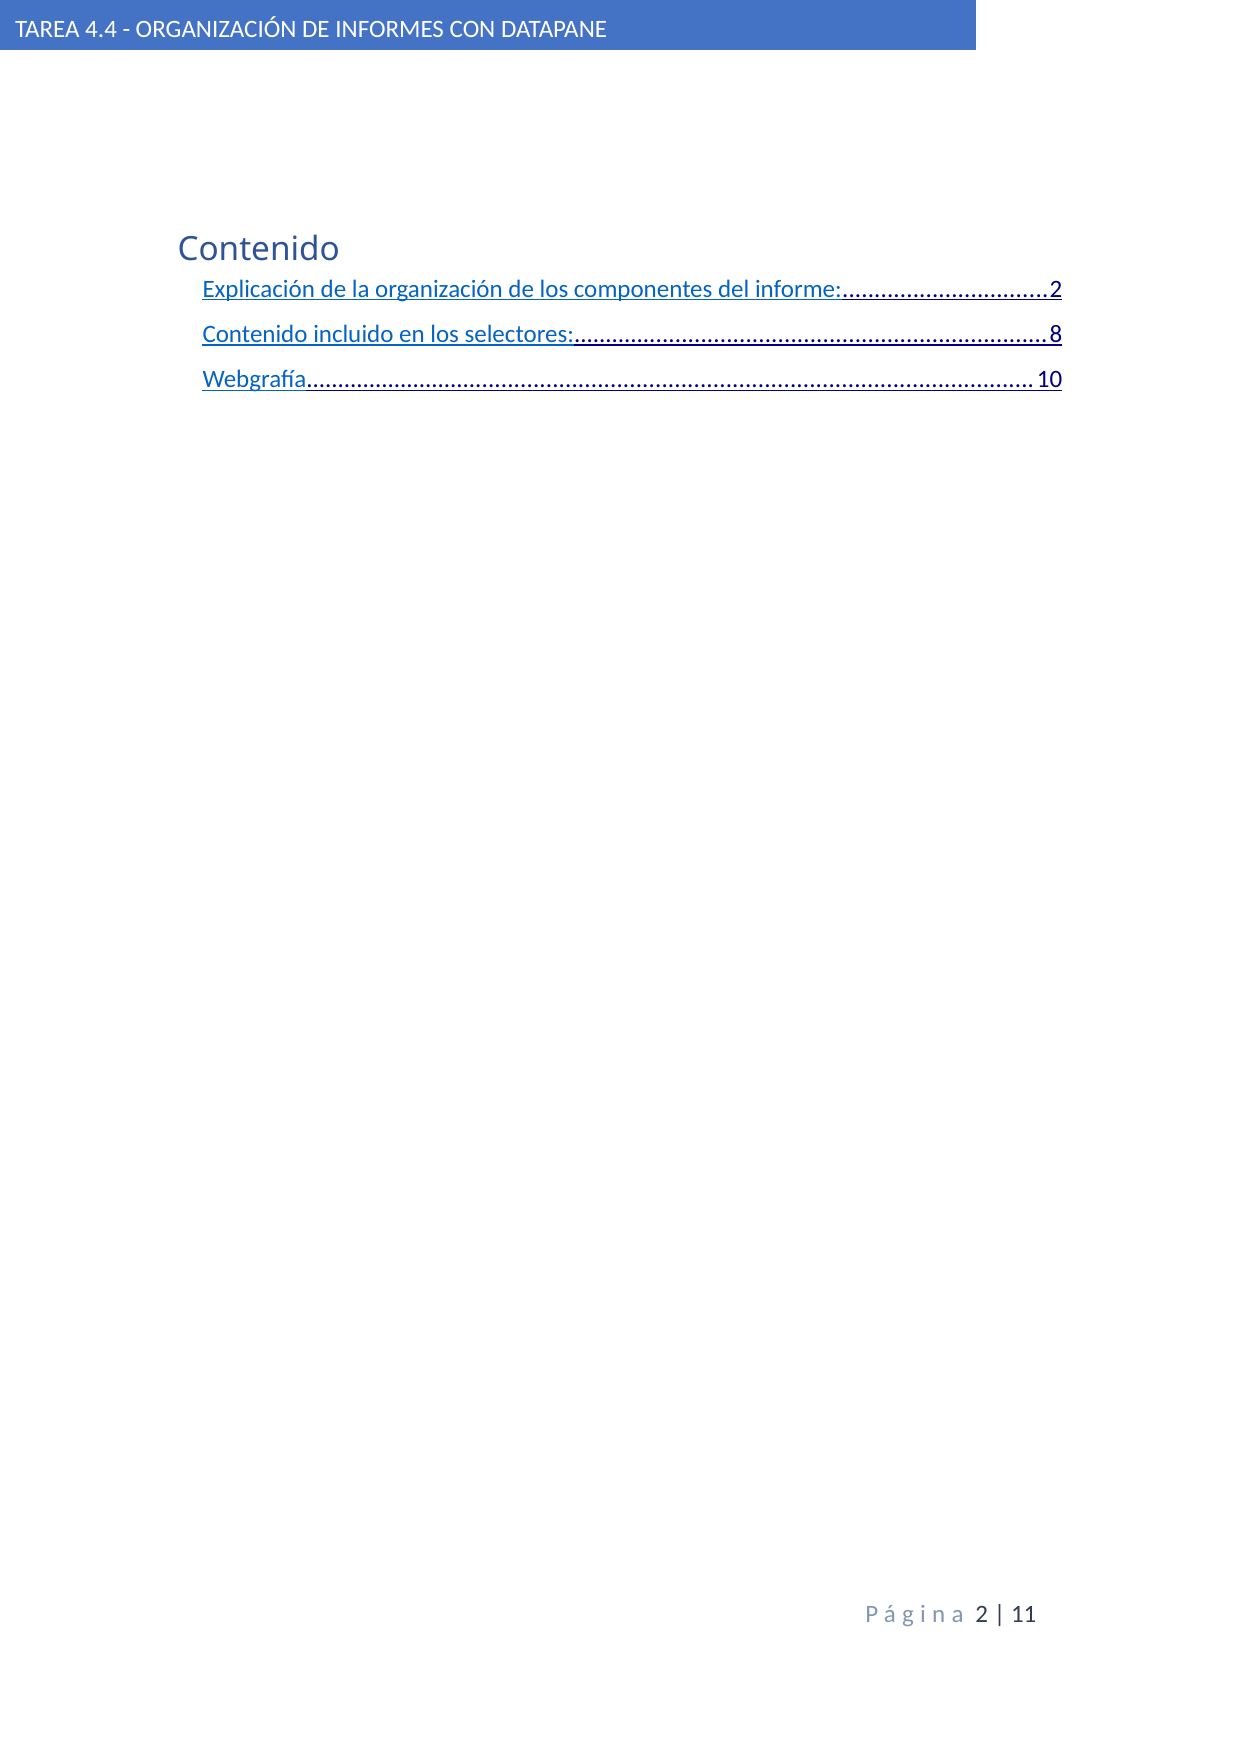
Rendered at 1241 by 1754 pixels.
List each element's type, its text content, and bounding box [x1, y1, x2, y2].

text Contenido incluido en los selectores: 8 [202, 318, 1063, 349]
text Contenido [177, 224, 1063, 270]
text Webgrafía 10 [202, 364, 1063, 394]
text Explicación de la organización de los componentes del informe: 2 [202, 273, 1063, 303]
